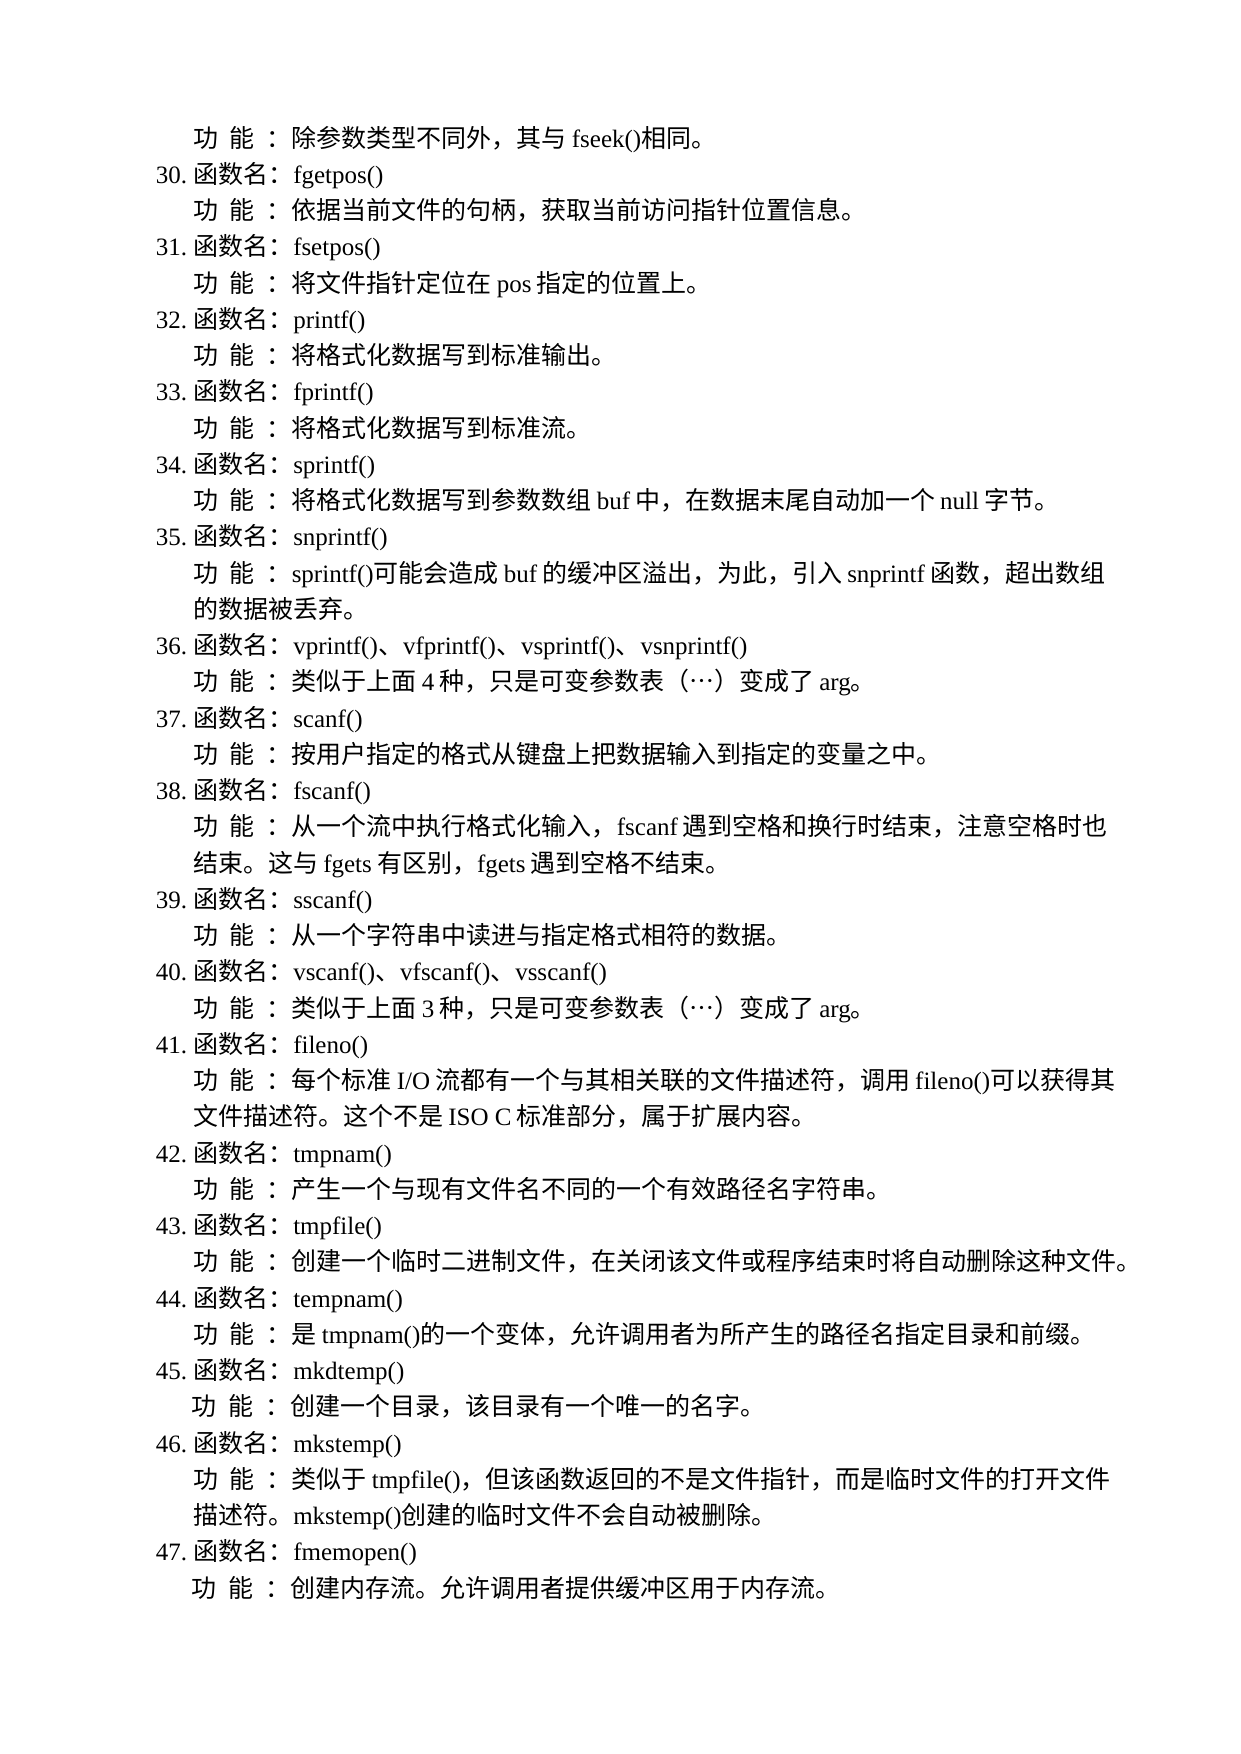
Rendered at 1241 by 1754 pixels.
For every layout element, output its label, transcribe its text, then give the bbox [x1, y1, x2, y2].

list 函数名：snprintf() [156, 517, 1122, 553]
list 函数名：sprintf() [156, 444, 1122, 481]
list 功 能 ：从一个流中执行格式化输入，fscanf遇到空格和换行时结束，注意空格时也结束。这与fgets有区别，fgets遇到空格不结束。 [156, 807, 1122, 879]
list 函数名：mkdtemp() [156, 1351, 1122, 1387]
list 功 能 ：产生一个与现有文件名不同的一个有效路径名字符串。 [156, 1169, 1122, 1206]
list 功 能 ：是tmpnam()的一个变体，允许调用者为所产生的路径名指定目录和前缀。 [156, 1314, 1122, 1351]
list 函数名：fmemopen() [156, 1532, 1122, 1568]
list 功 能 ：sprintf()可能会造成buf的缓冲区溢出，为此，引入snprintf函数，超出数组的数据被丢弃。 [156, 553, 1122, 626]
list 函数名：sscanf() [156, 879, 1122, 916]
list 函数名：tmpnam() [156, 1133, 1122, 1169]
list 函数名：printf() [156, 299, 1122, 336]
list 函数名：vprintf()、vfprintf()、vsprintf()、vsnprintf() [156, 626, 1122, 662]
text 功 能 ：创建一个目录，该目录有一个唯一的名字。 [118, 1387, 1122, 1423]
list 功 能 ：创建一个临时二进制文件，在关闭该文件或程序结束时将自动删除这种文件。 [156, 1242, 1122, 1278]
list 函数名：mkstemp() [156, 1423, 1122, 1459]
list 函数名：fprintf() [156, 372, 1122, 408]
list 功 能 ：类似于上面4种，只是可变参数表（…）变成了arg。 [156, 662, 1122, 698]
list 函数名：fsetpos() [156, 227, 1122, 263]
list 功 能 ：将格式化数据写到标准流。 [156, 408, 1122, 444]
list 功 能 ：依据当前文件的句柄，获取当前访问指针位置信息。 [156, 191, 1122, 227]
list 功 能 ：类似于tmpfile()，但该函数返回的不是文件指针，而是临时文件的打开文件描述符。mkstemp()创建的临时文件不会自动被删除。 [156, 1459, 1122, 1532]
list 功 能 ：从一个字符串中读进与指定格式相符的数据。 [156, 916, 1122, 952]
list 函数名：vscanf()、vfscanf()、vsscanf() [156, 952, 1122, 988]
list 功 能 ：按用户指定的格式从键盘上把数据输入到指定的变量之中。 [156, 734, 1122, 771]
list 功 能 ：除参数类型不同外，其与fseek()相同。 [156, 118, 1122, 154]
list 函数名：tmpfile() [156, 1206, 1122, 1242]
list 函数名：fgetpos() [156, 154, 1122, 191]
list 功 能 ：将文件指针定位在pos指定的位置上。 [156, 263, 1122, 299]
text 功 能 ：创建内存流。允许调用者提供缓冲区用于内存流。 [118, 1568, 1122, 1604]
list 功 能 ：每个标准I/O流都有一个与其相关联的文件描述符，调用fileno()可以获得其文件描述符。这个不是ISO C标准部分，属于扩展内容。 [156, 1061, 1122, 1133]
list 函数名：tempnam() [156, 1278, 1122, 1314]
list 函数名：fscanf() [156, 771, 1122, 807]
list 函数名：scanf() [156, 698, 1122, 734]
list 功 能 ：将格式化数据写到标准输出。 [156, 336, 1122, 372]
list 功 能 ：将格式化数据写到参数数组buf中，在数据末尾自动加一个null字节。 [156, 481, 1122, 517]
list 功 能 ：类似于上面3种，只是可变参数表（…）变成了arg。 [156, 988, 1122, 1024]
list 函数名：fileno() [156, 1024, 1122, 1061]
